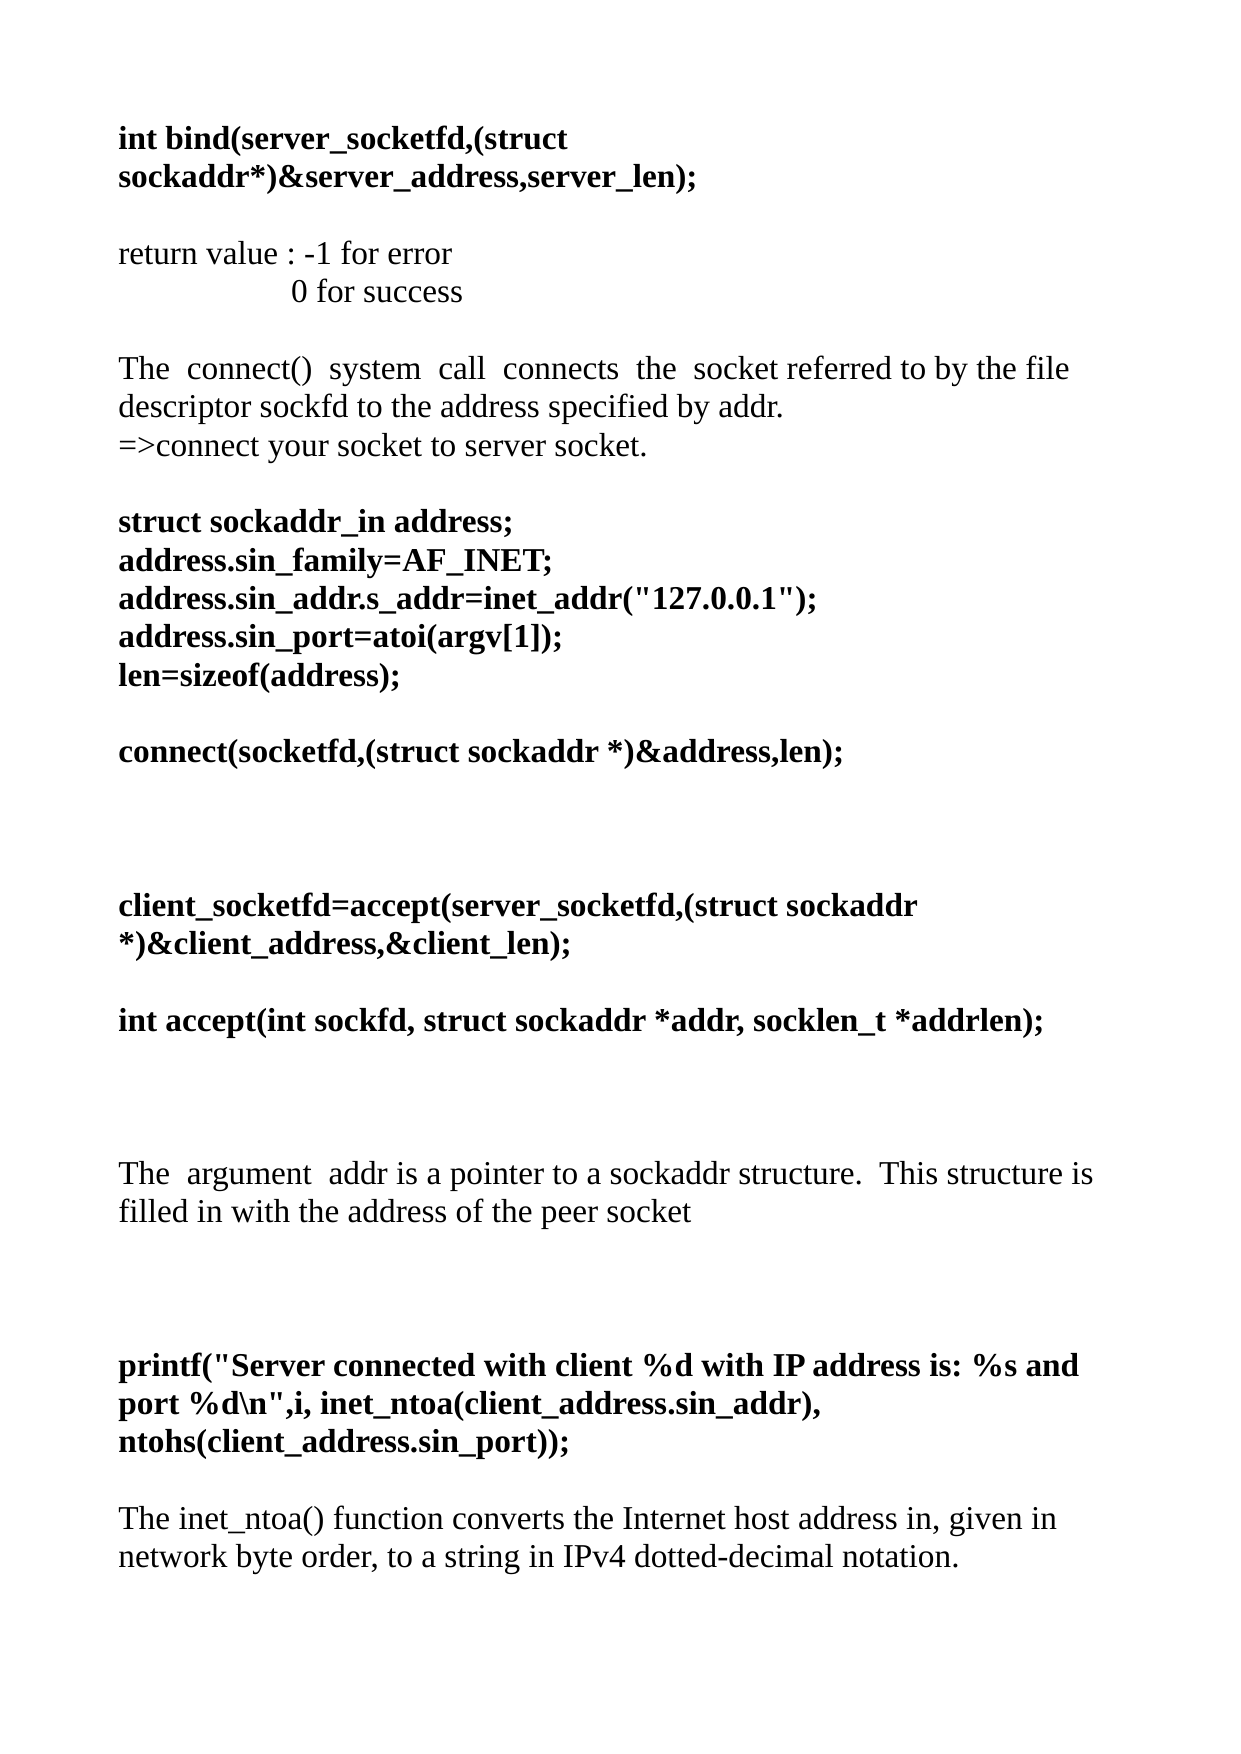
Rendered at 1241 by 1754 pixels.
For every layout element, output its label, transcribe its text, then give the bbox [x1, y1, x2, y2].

text return value : -1 for error [118, 233, 1122, 271]
text int bind(server_socketfd,(struct sockaddr*)&server_address,server_len); [118, 118, 1122, 195]
text 0 for success [118, 271, 1122, 310]
text address.sin_family=AF_INET; [118, 540, 1122, 578]
text address.sin_addr.s_addr=inet_addr("127.0.0.1"); [118, 578, 1122, 616]
text The argument addr is a pointer to a sockaddr structure. This structure is filled in with the address of the peer socket [118, 1153, 1122, 1230]
text connect(socketfd,(struct sockaddr *)&address,len); [118, 731, 1122, 770]
text =>connect your socket to server socket. [118, 425, 1122, 463]
text address.sin_port=atoi(argv[1]); [118, 616, 1122, 655]
text int accept(int sockfd, struct sockaddr *addr, socklen_t *addrlen); [118, 1000, 1122, 1038]
text printf("Server connected with client %d with IP address is: %s and port %d\n",i, inet_ntoa(client_address.sin_addr), ntohs(client_address.sin_port)); [118, 1345, 1122, 1460]
text The connect() system call connects the socket referred to by the file descriptor sockfd to the address specified by addr. [118, 348, 1122, 425]
text len=sizeof(address); [118, 655, 1122, 693]
text client_socketfd=accept(server_socketfd,(struct sockaddr *)&client_address,&client_len); [118, 885, 1122, 961]
text The inet_ntoa() function converts the Internet host address in, given in network byte order, to a string in IPv4 dotted-decimal notation. [118, 1498, 1122, 1575]
text struct sockaddr_in address; [118, 501, 1122, 540]
